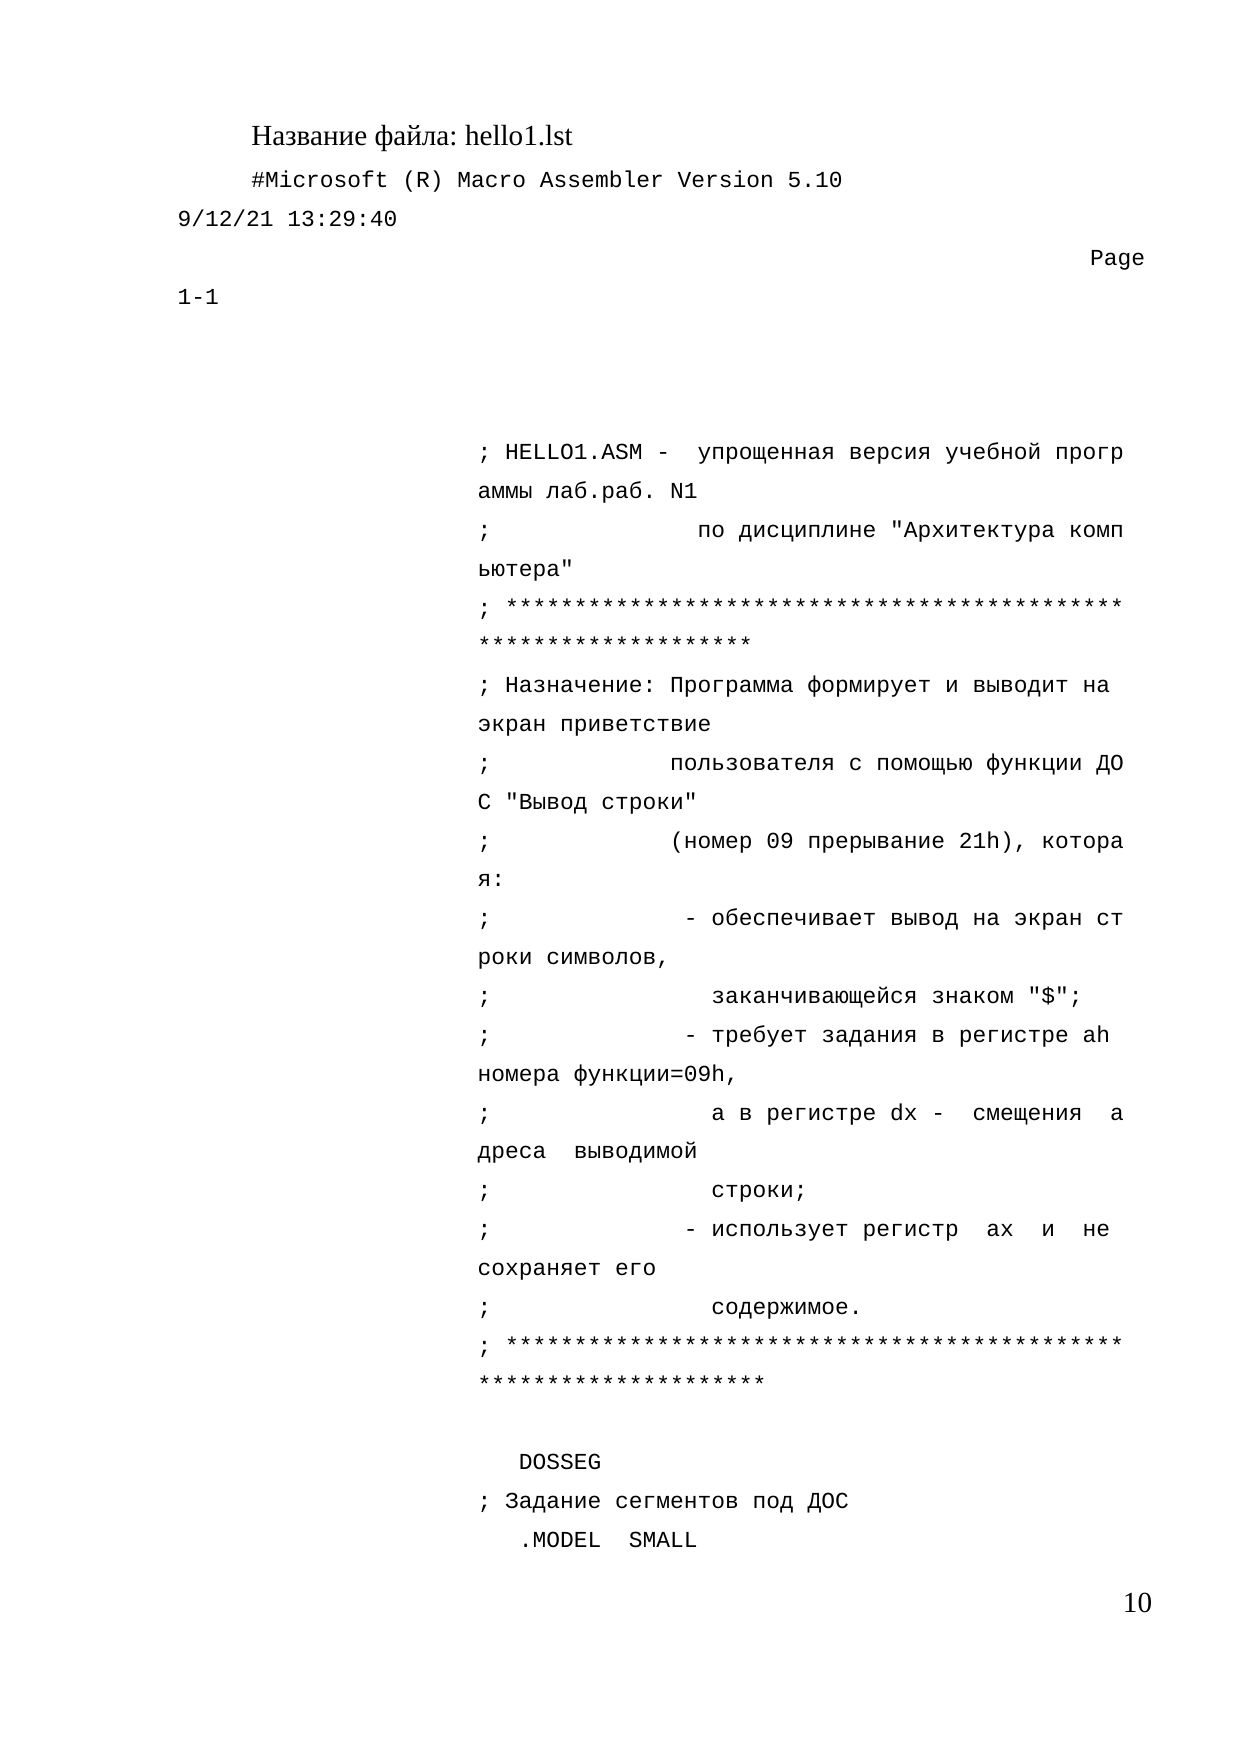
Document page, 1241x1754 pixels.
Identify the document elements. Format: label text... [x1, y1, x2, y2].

text ********************* [177, 1373, 1152, 1399]
text экран приветствие [177, 712, 1152, 738]
text #Microsoft (R) Macro Assembler Version 5.10 9/12/21 13:29:40 [177, 168, 1152, 233]
text ; HELLO1.ASM - упрощенная версия учебной прогр [177, 440, 1152, 466]
text ; по дисциплине "Архитектура комп [177, 518, 1152, 544]
text сохраняет его [177, 1256, 1152, 1282]
text ; (номер 09 прерывание 21h), котора [177, 829, 1152, 855]
text ; - требует задания в регистре ah [177, 1023, 1152, 1049]
text дреса выводимой [177, 1140, 1152, 1166]
text ; а в регистре dx - смещения а [177, 1101, 1152, 1127]
text ; Задание сегментов под ДОС [177, 1489, 1152, 1515]
text ; строки; [177, 1179, 1152, 1204]
text .MODEL SMALL [177, 1528, 1152, 1554]
text Название файла: hello1.lst [177, 118, 1152, 152]
text DOSSEG [177, 1451, 1152, 1477]
text Page 1-1 [177, 246, 1152, 311]
text ; - обеспечивает вывод на экран ст [177, 907, 1152, 933]
text С "Вывод строки" [177, 790, 1152, 816]
text ; ********************************************* [177, 596, 1152, 622]
text номера функции=09h, [177, 1062, 1152, 1088]
text я: [177, 868, 1152, 894]
text ; - использует регистр ax и не [177, 1217, 1152, 1243]
text ; пользователя с помощью функции ДО [177, 751, 1152, 777]
text роки символов, [177, 946, 1152, 971]
text ******************** [177, 635, 1152, 661]
text ; Назначение: Программа формирует и выводит на [177, 673, 1152, 699]
text ; содержимое. [177, 1295, 1152, 1321]
text аммы лаб.раб. N1 [177, 479, 1152, 505]
text ; заканчивающейся знаком "$"; [177, 984, 1152, 1010]
text ьютера" [177, 557, 1152, 583]
text ; ********************************************* [177, 1334, 1152, 1360]
